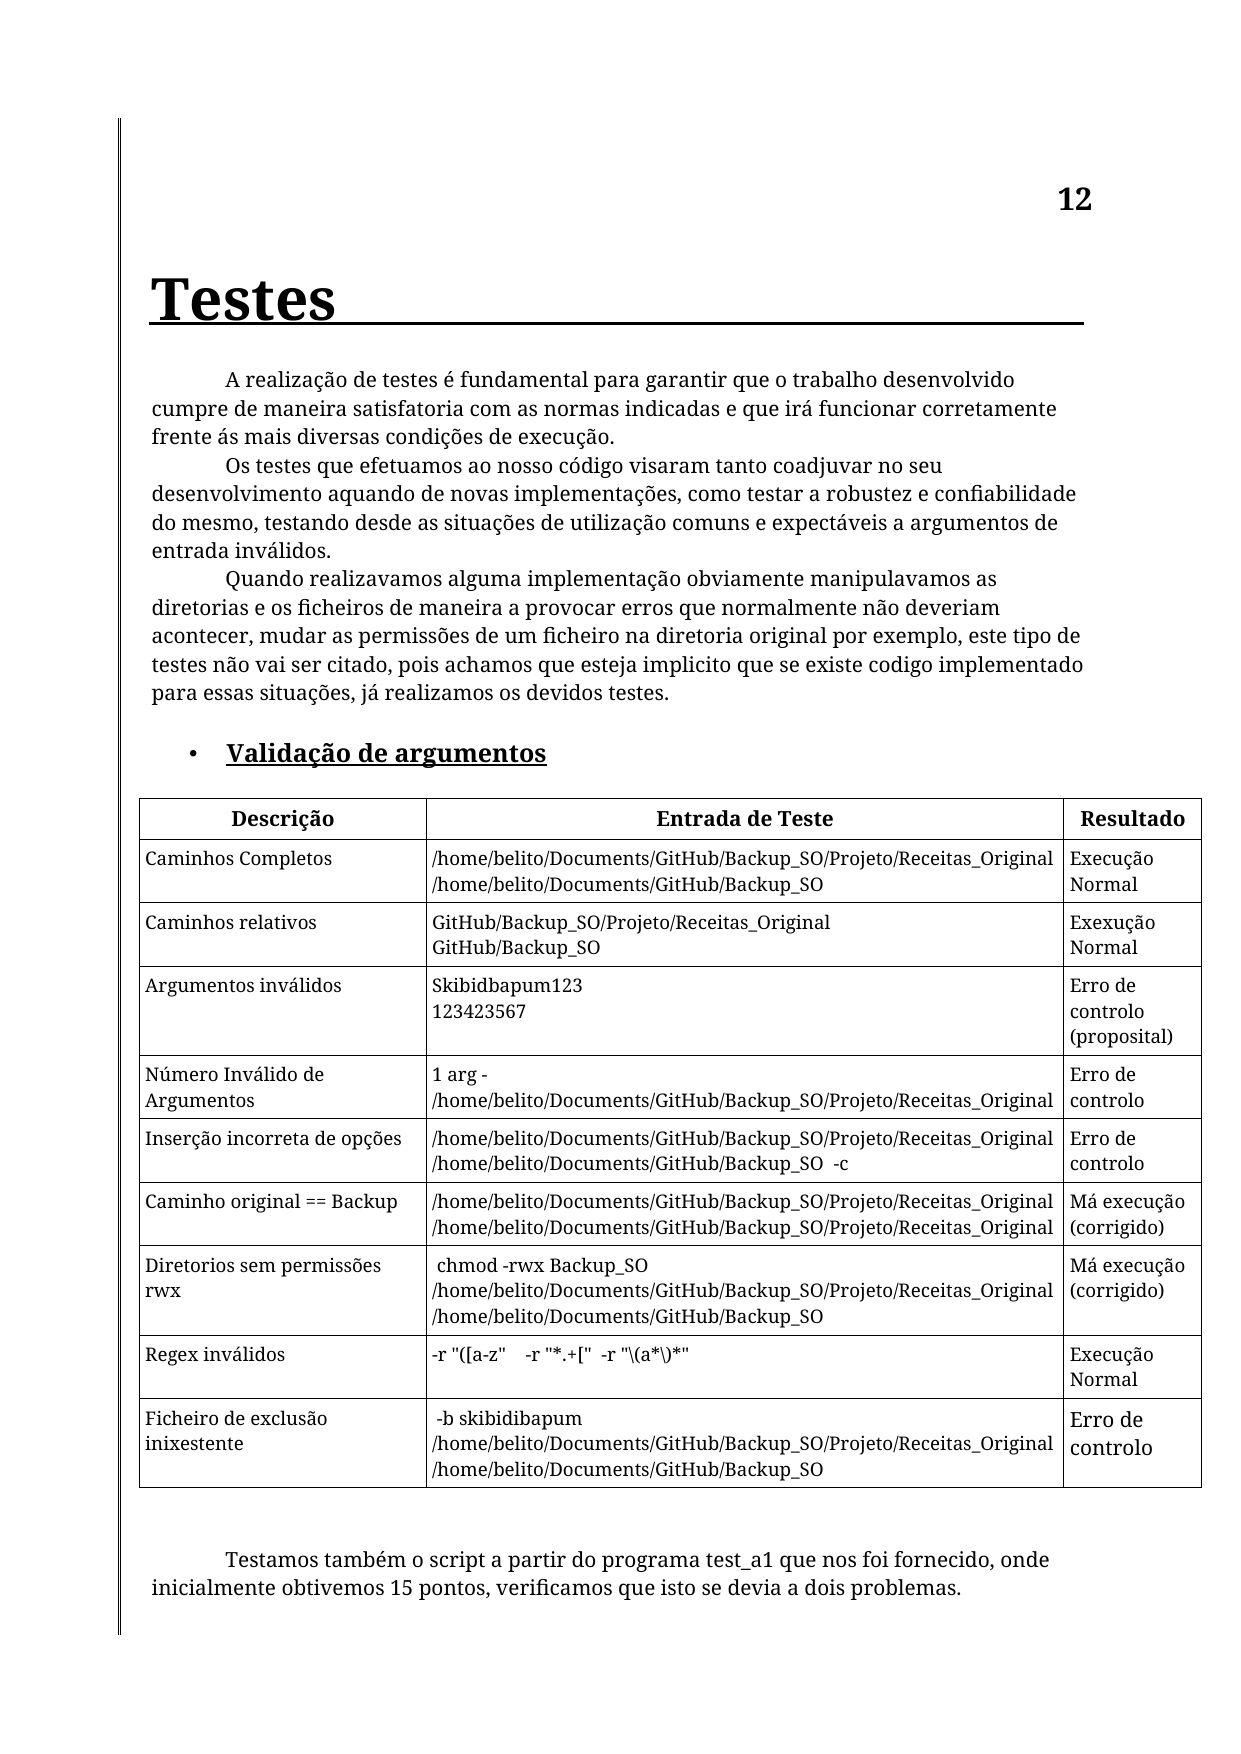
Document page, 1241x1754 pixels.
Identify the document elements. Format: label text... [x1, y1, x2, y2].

table_cell Exexução Normal [1064, 903, 1201, 966]
table_cell -b skibidibapum /home/belito/Documents/GitHub/Backup_SO/Projeto/Receitas_Original /home/belito/Documents/GitHub/Backup_SO [427, 1399, 1063, 1487]
table_header Resultado [1064, 799, 1201, 839]
table_cell Erro de controlo [1064, 1399, 1201, 1487]
table_cell Caminhos Completos [140, 840, 426, 902]
text Testes [151, 258, 1092, 337]
table_cell /home/belito/Documents/GitHub/Backup_SO/Projeto/Receitas_Original /home/belito/Documents/GitHub/Backup_SO/Projeto/Receitas_Original [427, 1183, 1063, 1245]
text A realização de testes é fundamental para garantir que o trabalho desenvolvido cumpre de maneira satisfatoria com as normas indicadas e que irá funcionar corretamente frente ás mais diversas condições de execução. [151, 366, 1092, 451]
table_header Entrada de Teste [427, 799, 1063, 839]
table_cell Erro de controlo (proposital) [1064, 967, 1201, 1055]
table_cell Regex inválidos [140, 1336, 426, 1398]
table_cell -r "([a-z" -r "*.+[" -r "\(a*\)*" [427, 1336, 1063, 1398]
table_cell Erro de controlo [1064, 1056, 1201, 1118]
text Quando realizavamos alguma implementação obviamente manipulavamos as diretorias e os ficheiros de maneira a provocar erros que normalmente não deveriam acontecer, mudar as permissões de um ficheiro na diretoria original por exemplo, este tipo de testes não vai ser citado, pois achamos que esteja implicito que se existe codigo implementado para essas situações, já realizamos os devidos testes. [151, 564, 1092, 707]
table_cell Diretorios sem permissões rwx [140, 1246, 426, 1334]
table_cell /home/belito/Documents/GitHub/Backup_SO/Projeto/Receitas_Original /home/belito/Documents/GitHub/Backup_SO [427, 840, 1063, 902]
table_cell Execução Normal [1064, 840, 1201, 902]
table_cell chmod -rwx Backup_SO /home/belito/Documents/GitHub/Backup_SO/Projeto/Receitas_Original /home/belito/Documents/GitHub/Backup_SO [427, 1246, 1063, 1334]
list Validação de argumentos [189, 735, 1092, 769]
table_cell /home/belito/Documents/GitHub/Backup_SO/Projeto/Receitas_Original /home/belito/Documents/GitHub/Backup_SO -c [427, 1119, 1063, 1182]
table_cell Má execução (corrigido) [1064, 1183, 1201, 1245]
table_cell Ficheiro de exclusão inixestente [140, 1399, 426, 1487]
table_cell Caminhos relativos [140, 903, 426, 966]
table_cell 1 arg - /home/belito/Documents/GitHub/Backup_SO/Projeto/Receitas_Original [427, 1056, 1063, 1118]
table_cell Caminho original == Backup [140, 1183, 426, 1245]
text Os testes que efetuamos ao nosso código visaram tanto coadjuvar no seu desenvolvimento aquando de novas implementações, como testar a robustez e confiabilidade do mesmo, testando desde as situações de utilização comuns e expectáveis a argumentos de entrada inválidos. [151, 451, 1092, 564]
table_cell Número Inválido de Argumentos [140, 1056, 426, 1118]
table_cell Má execução (corrigido) [1064, 1246, 1201, 1334]
table_cell Argumentos inválidos [140, 967, 426, 1055]
table_cell GitHub/Backup_SO/Projeto/Receitas_Original GitHub/Backup_SO [427, 903, 1063, 966]
table_cell Erro de controlo [1064, 1119, 1201, 1182]
text Testamos também o script a partir do programa test_a1 que nos foi fornecido, onde inicialmente obtivemos 15 pontos, verificamos que isto se devia a dois problemas. [151, 1545, 1092, 1602]
table_header Descrição [140, 799, 426, 839]
table_cell Inserção incorreta de opções [140, 1119, 426, 1182]
table_cell Execução Normal [1064, 1336, 1201, 1398]
table_cell Skibidbapum123 123423567 [427, 967, 1063, 1055]
